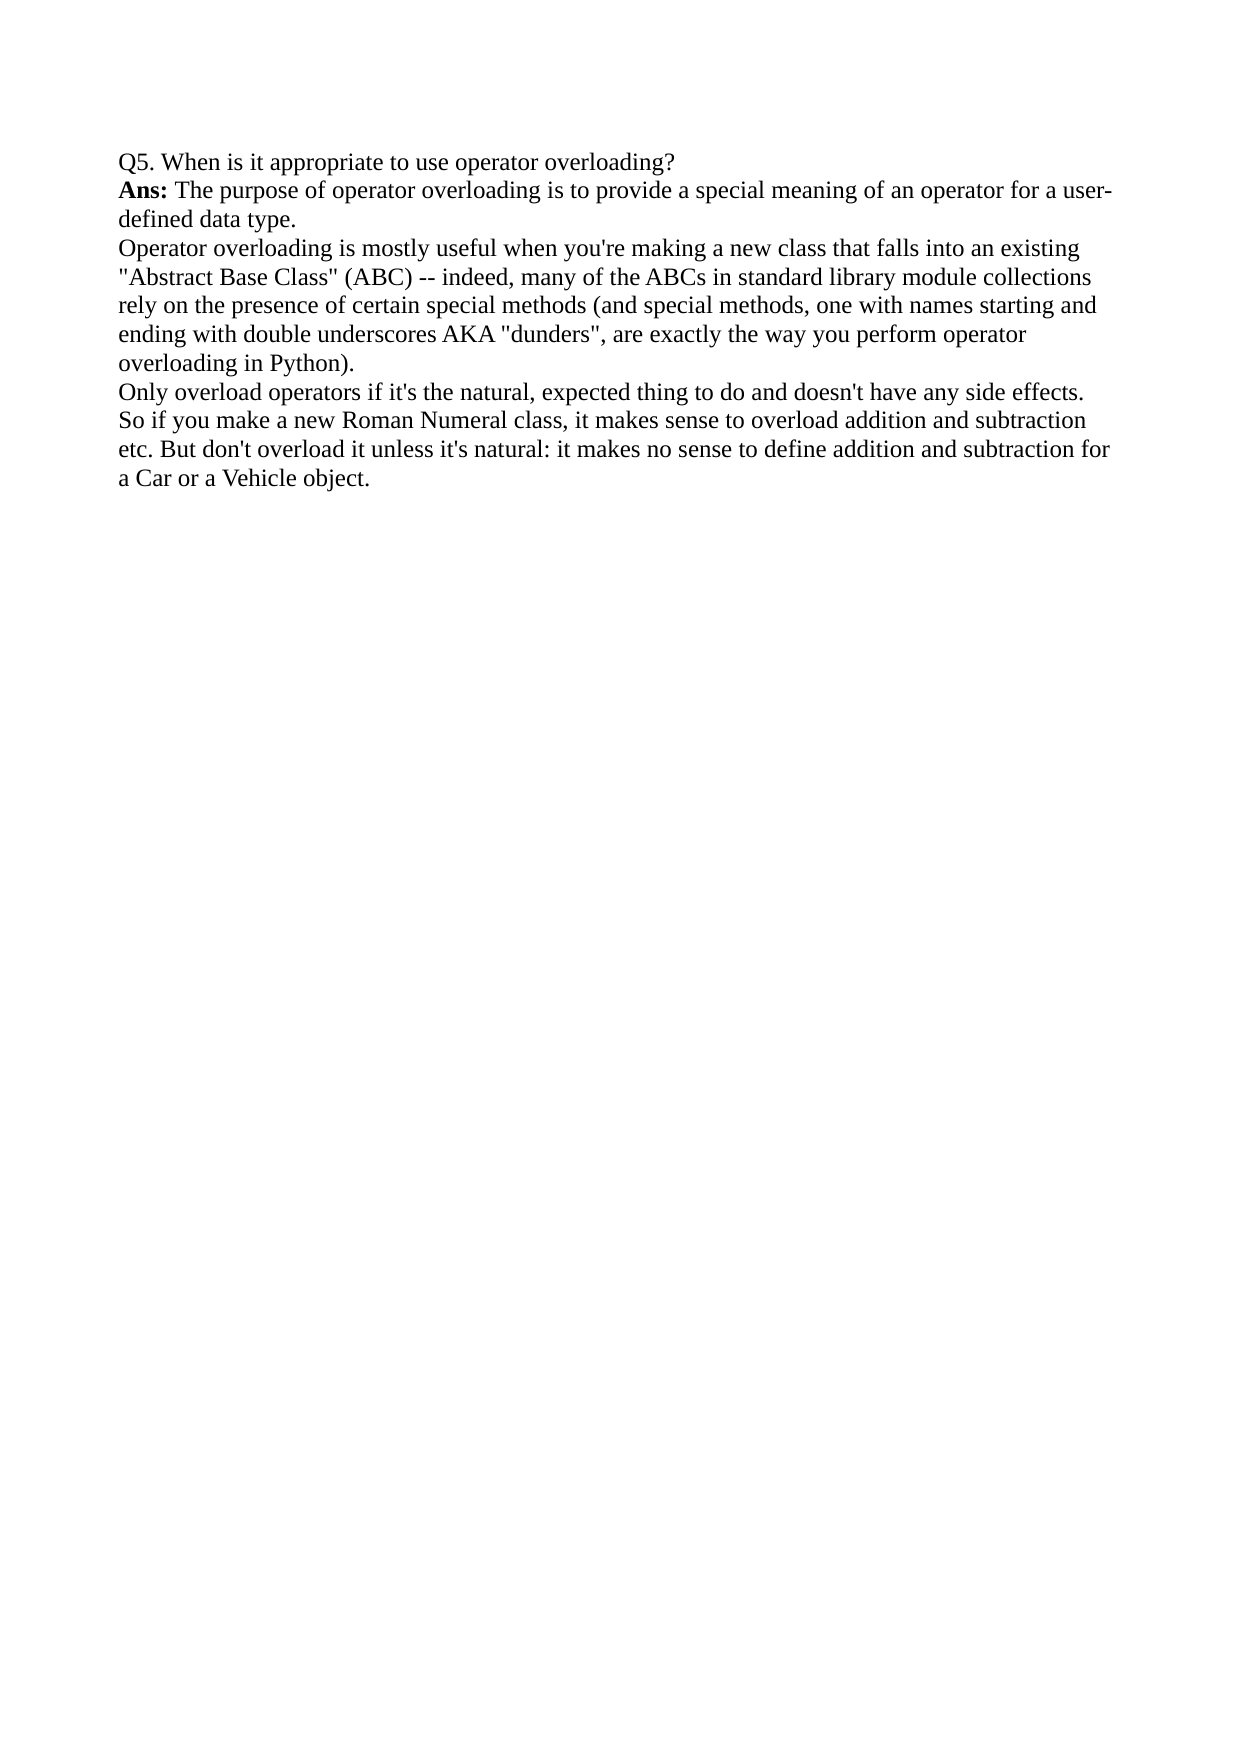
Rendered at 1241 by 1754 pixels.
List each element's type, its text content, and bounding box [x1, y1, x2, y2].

text Q5. When is it appropriate to use operator overloading? [118, 147, 1122, 176]
text Ans: The purpose of operator overloading is to provide a special meaning of an operator for a user-defined data type. [118, 176, 1122, 233]
text So if you make a new Roman Numeral class, it makes sense to overload addition and subtraction etc. But don't overload it unless it's natural: it makes no sense to define addition and subtraction for a Car or a Vehicle object. [118, 406, 1122, 492]
text Only overload operators if it's the natural, expected thing to do and doesn't have any side effects. [118, 377, 1122, 406]
text Operator overloading is mostly useful when you're making a new class that falls into an existing "Abstract Base Class" (ABC) -- indeed, many of the ABCs in standard library module collections rely on the presence of certain special methods (and special methods, one with names starting and ending with double underscores AKA "dunders", are exactly the way you perform operator overloading in Python). [118, 233, 1122, 377]
